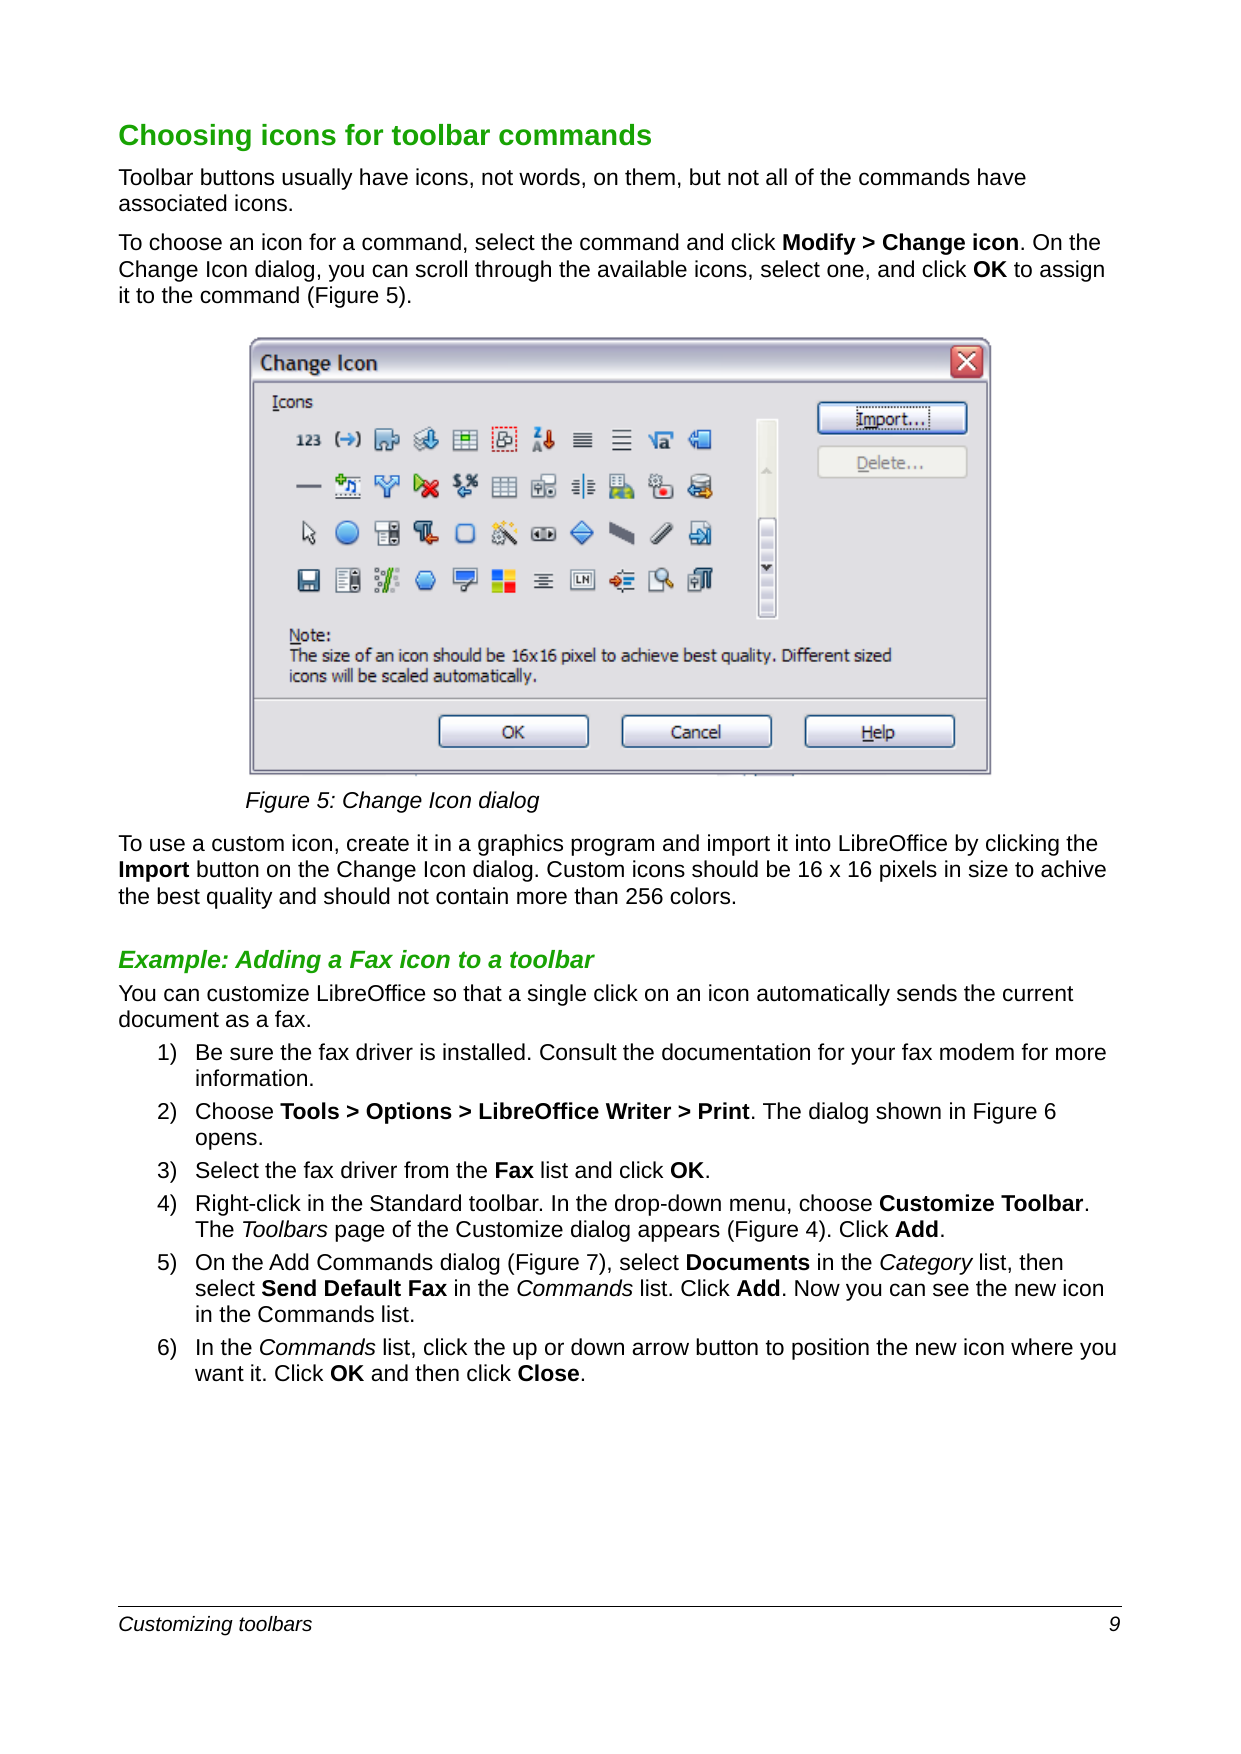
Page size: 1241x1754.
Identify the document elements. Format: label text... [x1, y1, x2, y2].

list In the Commands list, click the up or down arrow button to position the new icon where you want it. Click OK and then click Close. [177, 1334, 1122, 1387]
text To choose an icon for a command, select the command and click Modify > Change icon. On the Change Icon dialog, you can scroll through the available icons, select one, and click OK to assign it to the command (Figure 5). [118, 229, 1122, 308]
text To use a custom icon, create it in a graphics program and import it into LibreOffice by clicking the Import button on the Change Icon dialog. Custom icons should be 16 x 16 pixels in size to achive the best quality and should not contain more than 256 colors. [118, 830, 1122, 909]
subtitle Example: Adding a Fax icon to a toolbar [118, 945, 1122, 973]
list Be sure the fax driver is installed. Consult the documentation for your fax modem for more information. [177, 1039, 1122, 1092]
list Choose Tools > Options > LibreOffice Writer > Print. The dialog shown in Figure 6 opens. [177, 1098, 1122, 1151]
list Select the fax driver from the Fax list and click OK. [177, 1157, 1122, 1183]
picture [245, 333, 995, 781]
list Right-click in the Standard toolbar. In the drop-down menu, choose Customize Toolbar. The Toolbars page of the Customize dialog appears (Figure 4). Click Add. [177, 1189, 1122, 1242]
subtitle Choosing icons for toolbar commands [118, 118, 1122, 152]
list On the Add Commands dialog (Figure 7), select Documents in the Category list, then select Send Default Fax in the Commands list. Click Add. Now you can see the new icon in the Commands list. [177, 1248, 1122, 1328]
list You can customize LibreOffice so that a single click on an icon automatically sends the current document as a fax. [118, 980, 1122, 1033]
text Figure 5: Change Icon dialog [245, 787, 995, 813]
text Toolbar buttons usually have icons, not words, on them, but not all of the commands have associated icons. [118, 164, 1122, 217]
